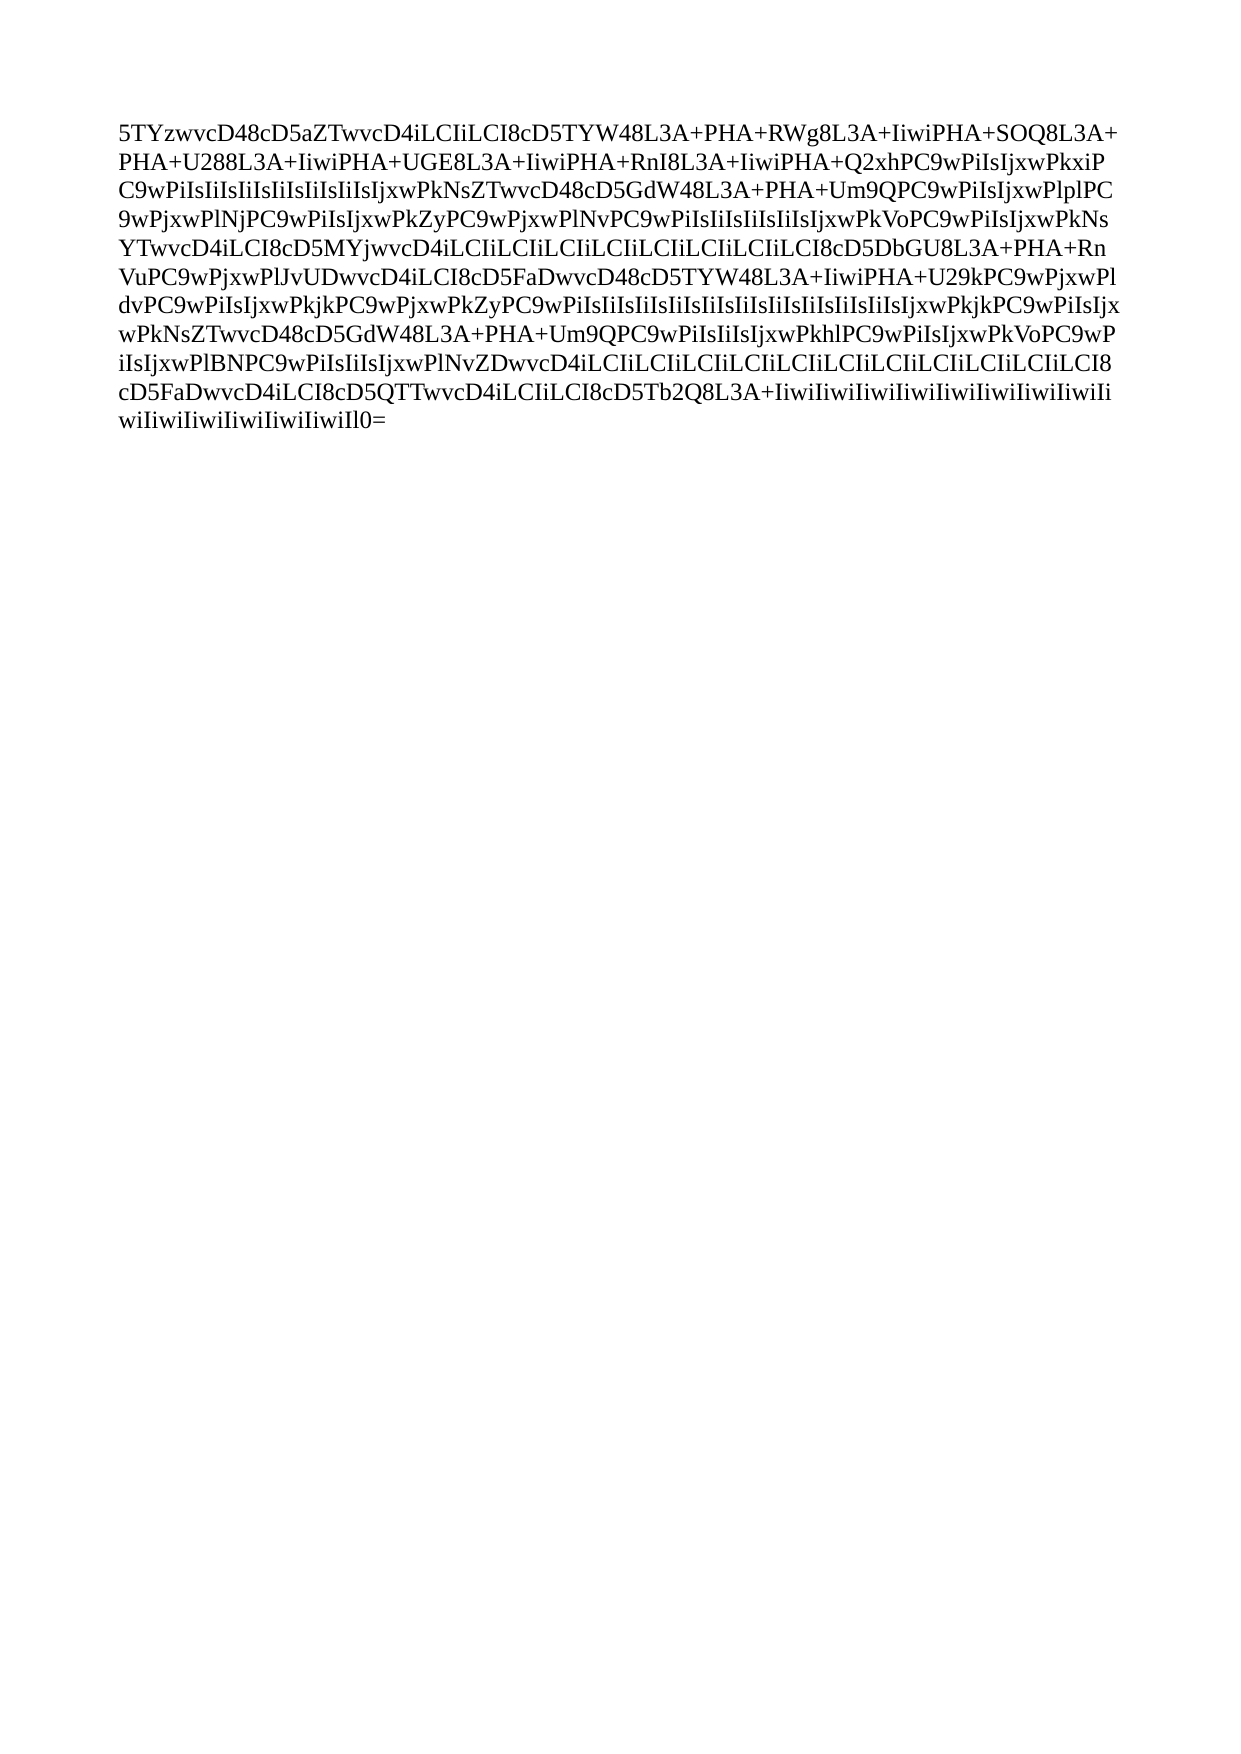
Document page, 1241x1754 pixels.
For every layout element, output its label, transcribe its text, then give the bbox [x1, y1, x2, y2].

text 5TYzwvcD48cD5aZTwvcD4iLCIiLCI8cD5TYW48L3A+PHA+RWg8L3A+IiwiPHA+SOQ8L3A+PHA+U288L3A+IiwiPHA+UGE8L3A+IiwiPHA+RnI8L3A+IiwiPHA+Q2xhPC9wPiIsIjxwPkxiPC9wPiIsIiIsIiIsIiIsIiIsIiIsIjxwPkNsZTwvcD48cD5GdW48L3A+PHA+Um9QPC9wPiIsIjxwPlplPC9wPjxwPlNjPC9wPiIsIjxwPkZyPC9wPjxwPlNvPC9wPiIsIiIsIiIsIiIsIjxwPkVoPC9wPiIsIjxwPkNsYTwvcD4iLCI8cD5MYjwvcD4iLCIiLCIiLCIiLCIiLCIiLCIiLCIiLCI8cD5DbGU8L3A+PHA+RnVuPC9wPjxwPlJvUDwvcD4iLCI8cD5FaDwvcD48cD5TYW48L3A+IiwiPHA+U29kPC9wPjxwPldvPC9wPiIsIjxwPkjkPC9wPjxwPkZyPC9wPiIsIiIsIiIsIiIsIiIsIiIsIiIsIiIsIiIsIiIsIjxwPkjkPC9wPiIsIjxwPkNsZTwvcD48cD5GdW48L3A+PHA+Um9QPC9wPiIsIiIsIjxwPkhlPC9wPiIsIjxwPkVoPC9wPiIsIjxwPlBNPC9wPiIsIiIsIjxwPlNvZDwvcD4iLCIiLCIiLCIiLCIiLCIiLCIiLCIiLCIiLCIiLCIiLCI8cD5FaDwvcD4iLCI8cD5QTTwvcD4iLCIiLCI8cD5Tb2Q8L3A+IiwiIiwiIiwiIiwiIiwiIiwiIiwiIiwiIiwiIiwiIiwiIiwiIiwiIiwiIl0= [118, 118, 1122, 434]
